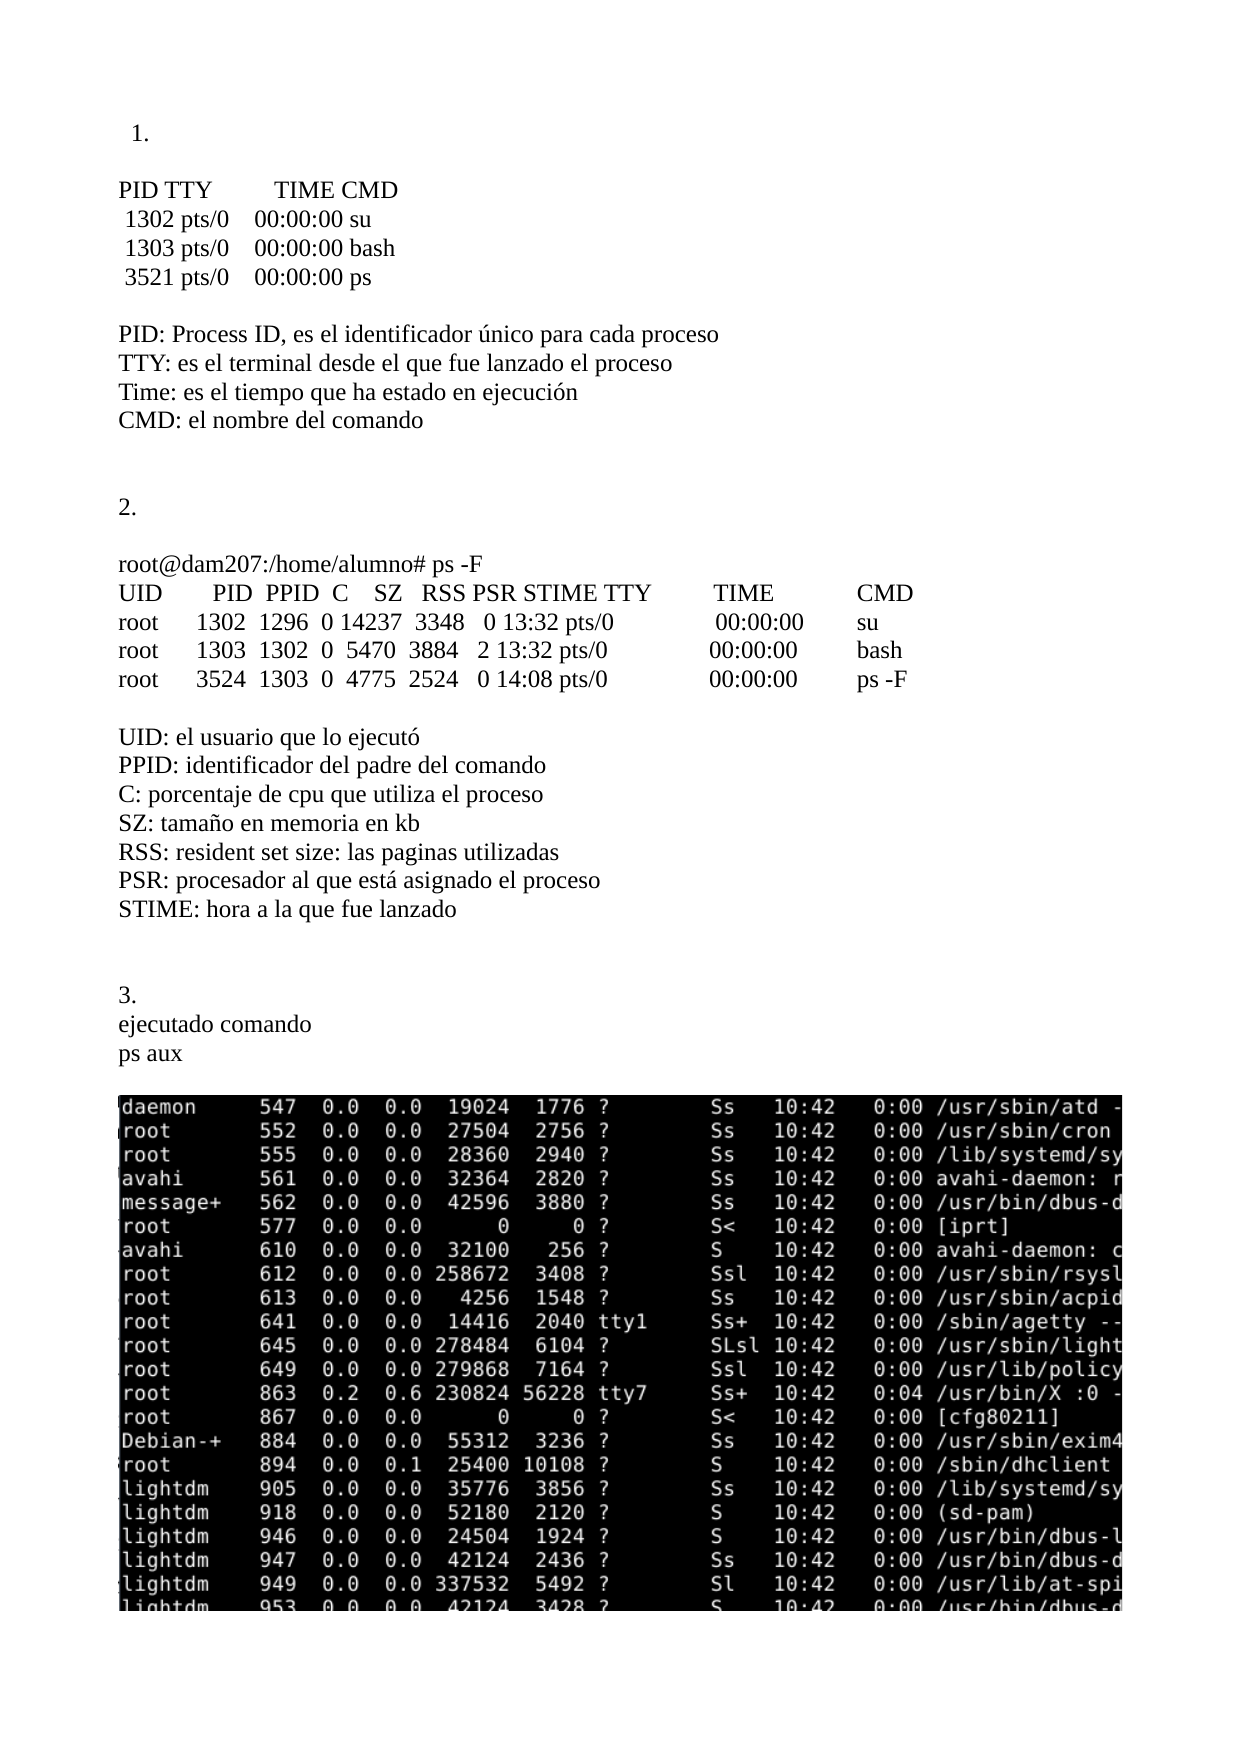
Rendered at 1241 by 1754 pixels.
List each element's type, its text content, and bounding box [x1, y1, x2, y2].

text 3. [118, 981, 1122, 1009]
text 3521 pts/0 00:00:00 ps [118, 262, 1122, 291]
text PID TTY TIME CMD [118, 176, 1122, 204]
text root 3524 1303 0 4775 2524 0 14:08 pts/0 00:00:00 ps -F [118, 664, 1122, 693]
text UID: el usuario que lo ejecutó [118, 722, 1122, 751]
text RSS: resident set size: las paginas utilizadas [118, 837, 1122, 866]
text PSR: procesador al que está asignado el proceso [118, 866, 1122, 894]
text root 1303 1302 0 5470 3884 2 13:32 pts/0 00:00:00 bash [118, 636, 1122, 664]
picture [118, 1095, 1123, 1611]
text 1. [118, 118, 1122, 147]
text STIME: hora a la que fue lanzado [118, 894, 1122, 923]
text Time: es el tiempo que ha estado en ejecución [118, 377, 1122, 406]
text 2. [118, 492, 1122, 521]
text 1303 pts/0 00:00:00 bash [118, 233, 1122, 262]
text root 1302 1296 0 14237 3348 0 13:32 pts/0 00:00:00 su [118, 607, 1122, 636]
text root@dam207:/home/alumno# ps -F [118, 549, 1122, 578]
text PPID: identificador del padre del comando [118, 751, 1122, 779]
text SZ: tamaño en memoria en kb [118, 808, 1122, 837]
text CMD: el nombre del comando [118, 406, 1122, 434]
text ejecutado comando [118, 1009, 1122, 1038]
text PID: Process ID, es el identificador único para cada proceso [118, 319, 1122, 348]
text TTY: es el terminal desde el que fue lanzado el proceso [118, 348, 1122, 377]
text UID PID PPID C SZ RSS PSR STIME TTY TIME CMD [118, 578, 1122, 607]
text C: porcentaje de cpu que utiliza el proceso [118, 779, 1122, 808]
text ps aux [118, 1038, 1122, 1067]
text 1302 pts/0 00:00:00 su [118, 204, 1122, 233]
